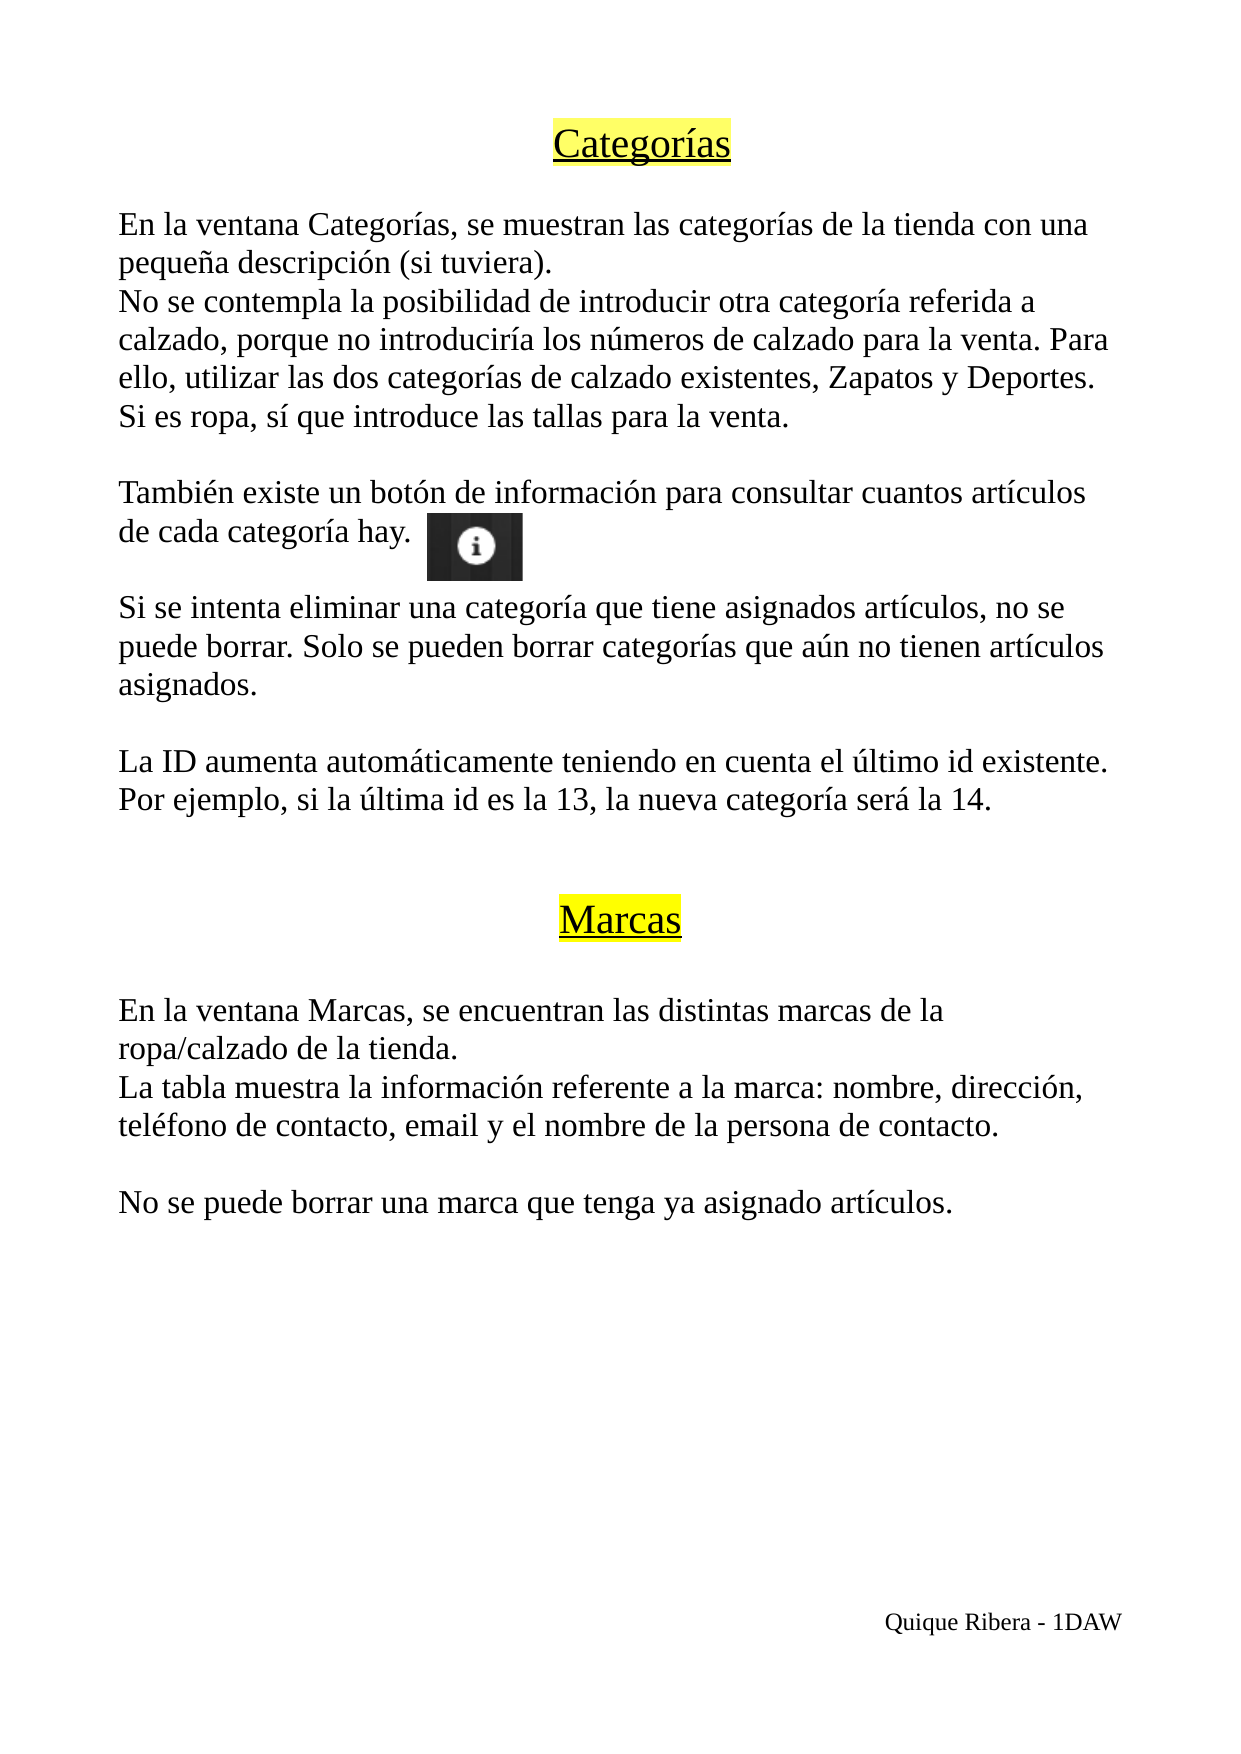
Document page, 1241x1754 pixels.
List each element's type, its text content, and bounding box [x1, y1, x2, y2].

text Si es ropa, sí que introduce las tallas para la venta. [118, 396, 1122, 434]
text Por ejemplo, si la última id es la 13, la nueva categoría será la 14. [118, 779, 1122, 818]
text La ID aumenta automáticamente teniendo en cuenta el último id existente. [118, 741, 1122, 779]
text La tabla muestra la información referente a la marca: nombre, dirección, teléfono de contacto, email y el nombre de la persona de contacto. [118, 1067, 1122, 1143]
text Si se intenta eliminar una categoría que tiene asignados artículos, no se puede borrar. Solo se pueden borrar categorías que aún no tienen artículos asignados. [118, 588, 1122, 703]
text En la ventana Categorías, se muestran las categorías de la tienda con una pequeña descripción (si tuviera). [118, 204, 1122, 281]
text También existe un botón de información para consultar cuantos artículos de cada categoría hay. [118, 473, 1122, 549]
text No se contempla la posibilidad de introducir otra categoría referida a calzado, porque no introduciría los números de calzado para la venta. Para ello, utilizar las dos categorías de calzado existentes, Zapatos y Deportes. [118, 281, 1122, 396]
text En la ventana Marcas, se encuentran las distintas marcas de la ropa/calzado de la tienda. [118, 990, 1122, 1067]
text Marcas [118, 894, 1122, 942]
picture [427, 513, 523, 581]
text Categorías [118, 118, 1122, 166]
text No se puede borrar una marca que tenga ya asignado artículos. [118, 1182, 1122, 1220]
